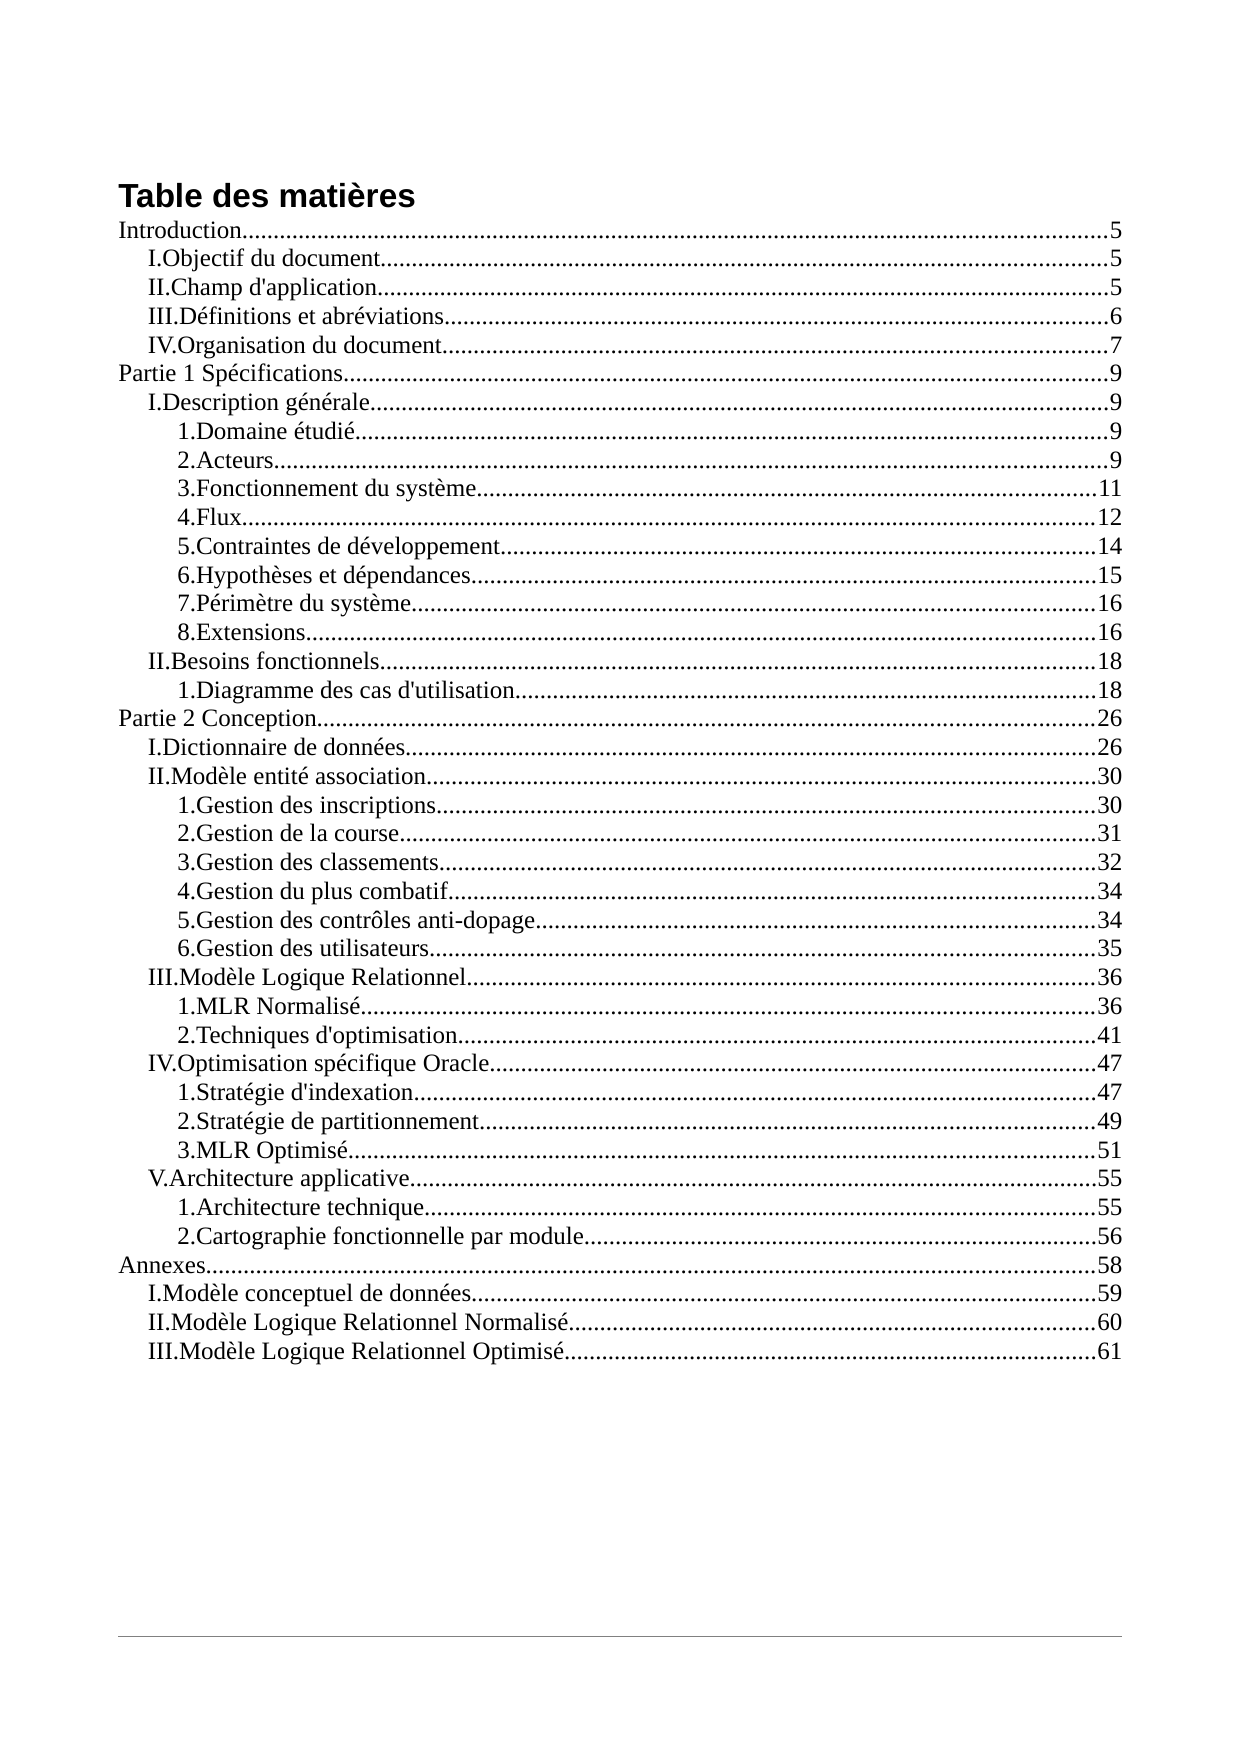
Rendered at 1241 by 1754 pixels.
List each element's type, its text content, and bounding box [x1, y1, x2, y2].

text 1.Domaine étudié 9 [177, 416, 1122, 445]
text 2.Gestion de la course 31 [177, 818, 1122, 847]
text 2.Acteurs 9 [177, 445, 1122, 473]
text 2.Techniques d'optimisation 41 [177, 1020, 1122, 1048]
text III.Définitions et abréviations 6 [148, 301, 1122, 330]
text IV.Organisation du document 7 [148, 330, 1122, 358]
text V.Architecture applicative 55 [148, 1163, 1122, 1192]
text 6.Gestion des utilisateurs 35 [177, 933, 1122, 962]
text 1.Architecture technique 55 [177, 1192, 1122, 1221]
text 3.MLR Optimisé 51 [177, 1135, 1122, 1163]
text 5.Gestion des contrôles anti-dopage 34 [177, 905, 1122, 933]
text 3.Fonctionnement du système 11 [177, 473, 1122, 502]
text 1.Diagramme des cas d'utilisation 18 [177, 675, 1122, 703]
text Partie 1 Spécifications 9 [118, 358, 1122, 387]
text 2.Stratégie de partitionnement 49 [177, 1106, 1122, 1135]
text 5.Contraintes de développement 14 [177, 531, 1122, 560]
text I.Modèle conceptuel de données 59 [148, 1278, 1122, 1307]
text II.Modèle entité association 30 [148, 761, 1122, 790]
text 3.Gestion des classements 32 [177, 847, 1122, 876]
text Partie 2 Conception 26 [118, 703, 1122, 732]
text 2.Cartographie fonctionnelle par module 56 [177, 1221, 1122, 1250]
text 8.Extensions 16 [177, 617, 1122, 646]
text 1.Gestion des inscriptions 30 [177, 790, 1122, 818]
text 4.Gestion du plus combatif 34 [177, 876, 1122, 905]
text I.Dictionnaire de données 26 [148, 732, 1122, 761]
text II.Champ d'application 5 [148, 272, 1122, 301]
text 7.Périmètre du système 16 [177, 588, 1122, 617]
subtitle Table des matières [118, 176, 1122, 215]
text IV.Optimisation spécifique Oracle 47 [148, 1048, 1122, 1077]
text I.Description générale 9 [148, 387, 1122, 416]
text 4.Flux 12 [177, 502, 1122, 531]
text Introduction 5 [118, 215, 1122, 243]
text 1.Stratégie d'indexation 47 [177, 1077, 1122, 1106]
text 6.Hypothèses et dépendances 15 [177, 560, 1122, 588]
text II.Modèle Logique Relationnel Normalisé 60 [148, 1307, 1122, 1336]
text II.Besoins fonctionnels 18 [148, 646, 1122, 675]
text III.Modèle Logique Relationnel Optimisé 61 [148, 1336, 1122, 1365]
text I.Objectif du document 5 [148, 243, 1122, 272]
text III.Modèle Logique Relationnel 36 [148, 962, 1122, 991]
text Annexes 58 [118, 1250, 1122, 1278]
text 1.MLR Normalisé 36 [177, 991, 1122, 1020]
